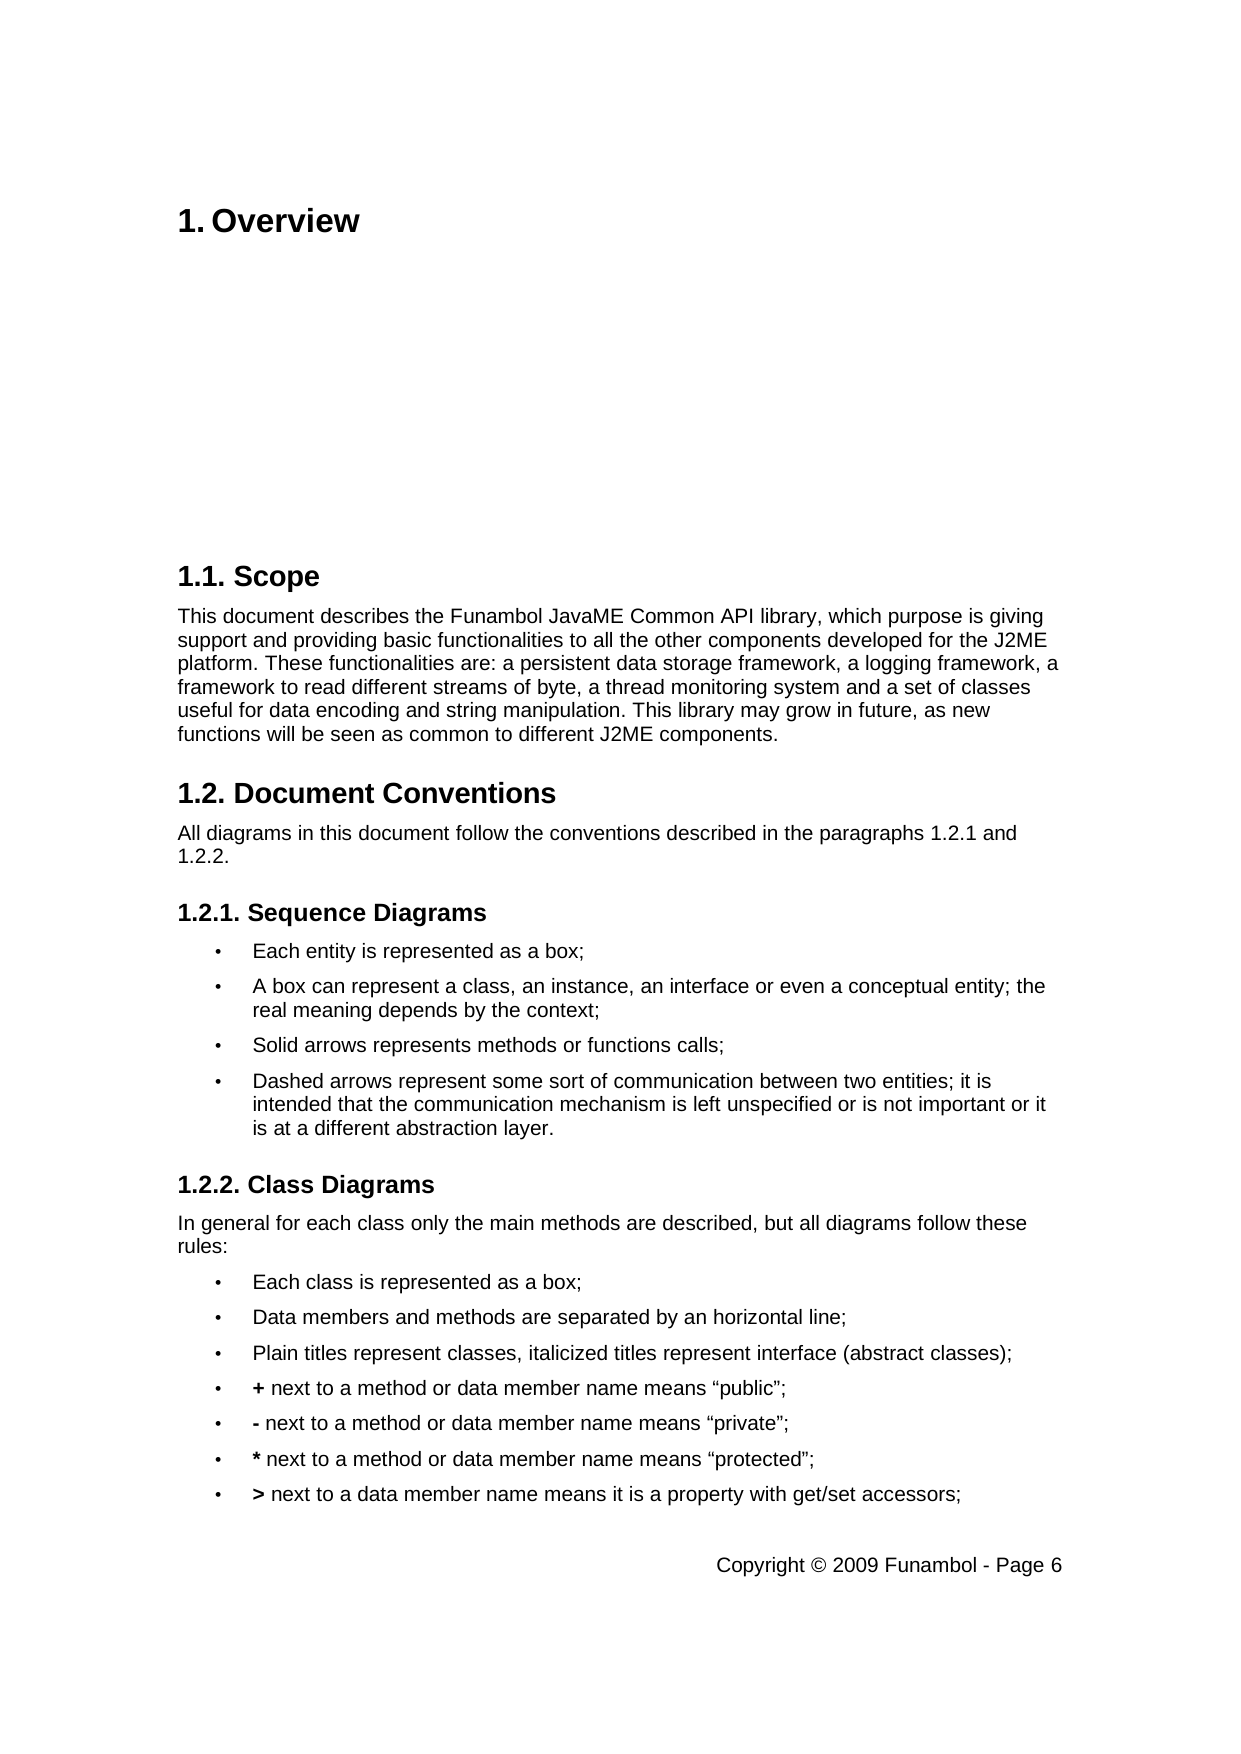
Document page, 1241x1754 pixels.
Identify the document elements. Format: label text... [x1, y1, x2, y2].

subtitle Class Diagrams [177, 1171, 1063, 1199]
list Dashed arrows represent some sort of communication between two entities; it is intended that the communication mechanism is left unspecified or is not important or it is at a different abstraction layer. [215, 1069, 1063, 1140]
list Data members and methods are separated by an horizontal line; [215, 1306, 1063, 1329]
list > next to a data member name means it is a property with get/set accessors; [215, 1483, 1063, 1506]
list + next to a method or data member name means “public”; [215, 1376, 1063, 1400]
list * next to a method or data member name means “protected”; [215, 1447, 1063, 1471]
subtitle Overview [177, 202, 1063, 239]
list Each entity is represented as a box; [215, 939, 1063, 963]
list - next to a method or data member name means “private”; [215, 1412, 1063, 1435]
list Plain titles represent classes, italicized titles represent interface (abstract classes); [215, 1341, 1063, 1364]
subtitle Document Conventions [177, 777, 1063, 809]
list Each class is represented as a box; [215, 1270, 1063, 1294]
list Solid arrows represents methods or functions calls; [215, 1034, 1063, 1057]
subtitle Scope [177, 560, 1063, 592]
text All diagrams in this document follow the conventions described in the paragraphs 1.2.1 and 1.2.2. [177, 821, 1063, 868]
subtitle Sequence Diagrams [177, 899, 1063, 927]
text In general for each class only the main methods are described, but all diagrams follow these rules: [177, 1211, 1063, 1258]
text This document describes the Funambol JavaME Common API library, which purpose is giving support and providing basic functionalities to all the other components developed for the J2ME platform. These functionalities are: a persistent data storage framework, a logging framework, a framework to read different streams of byte, a thread monitoring system and a set of classes useful for data encoding and string manipulation. This library may grow in future, as new functions will be seen as common to different J2ME components. [177, 604, 1063, 746]
list A box can represent a class, an instance, an interface or even a conceptual entity; the real meaning depends by the context; [215, 975, 1063, 1022]
